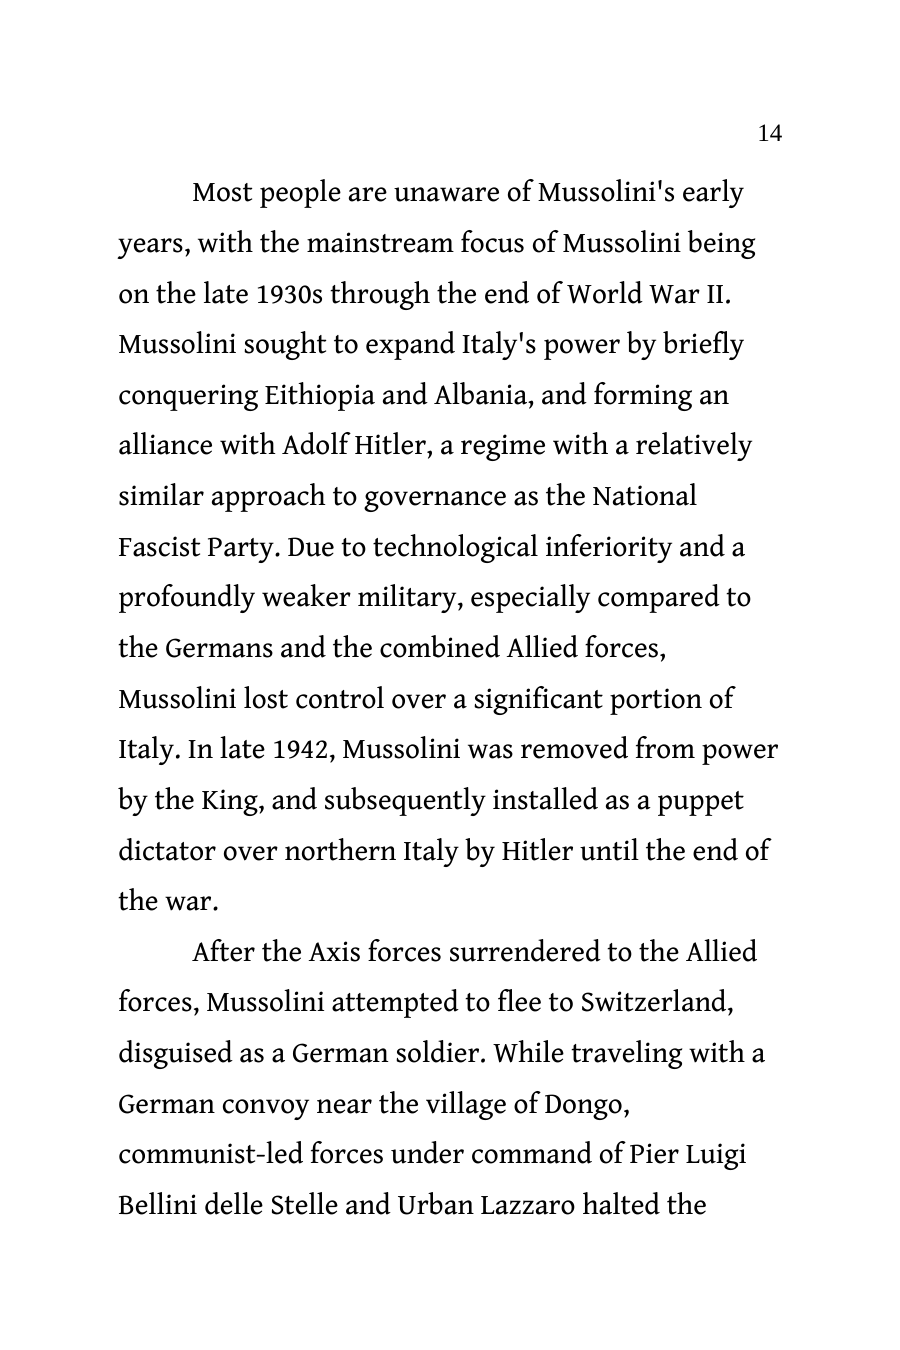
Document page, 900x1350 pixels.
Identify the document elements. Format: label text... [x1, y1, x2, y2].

text Most people are unaware of Mussolini's early years, with the mainstream focus of Mussolini being on the late 1930s through the end of World War II. Mussolini sought to expand Italy's power by briefly conquering Eithiopia and Albania, and forming an alliance with Adolf Hitler, a regime with a relatively similar approach to governance as the National Fascist Party. Due to technological inferiority and a profoundly weaker military, especially compared to the Germans and the combined Allied forces, Mussolini lost control over a significant portion of Italy. In late 1942, Mussolini was removed from power by the King, and subsequently installed as a puppet dictator over northern Italy by Hitler until the end of the war. [118, 176, 782, 919]
text After the Axis forces surrendered to the Allied forces, Mussolini attempted to flee to Switzerland, disguised as a German soldier. While traveling with a German convoy near the village of Dongo, communist-led forces under command of Pier Luigi Bellini delle Stelle and Urban Lazzaro halted the [118, 936, 782, 1223]
